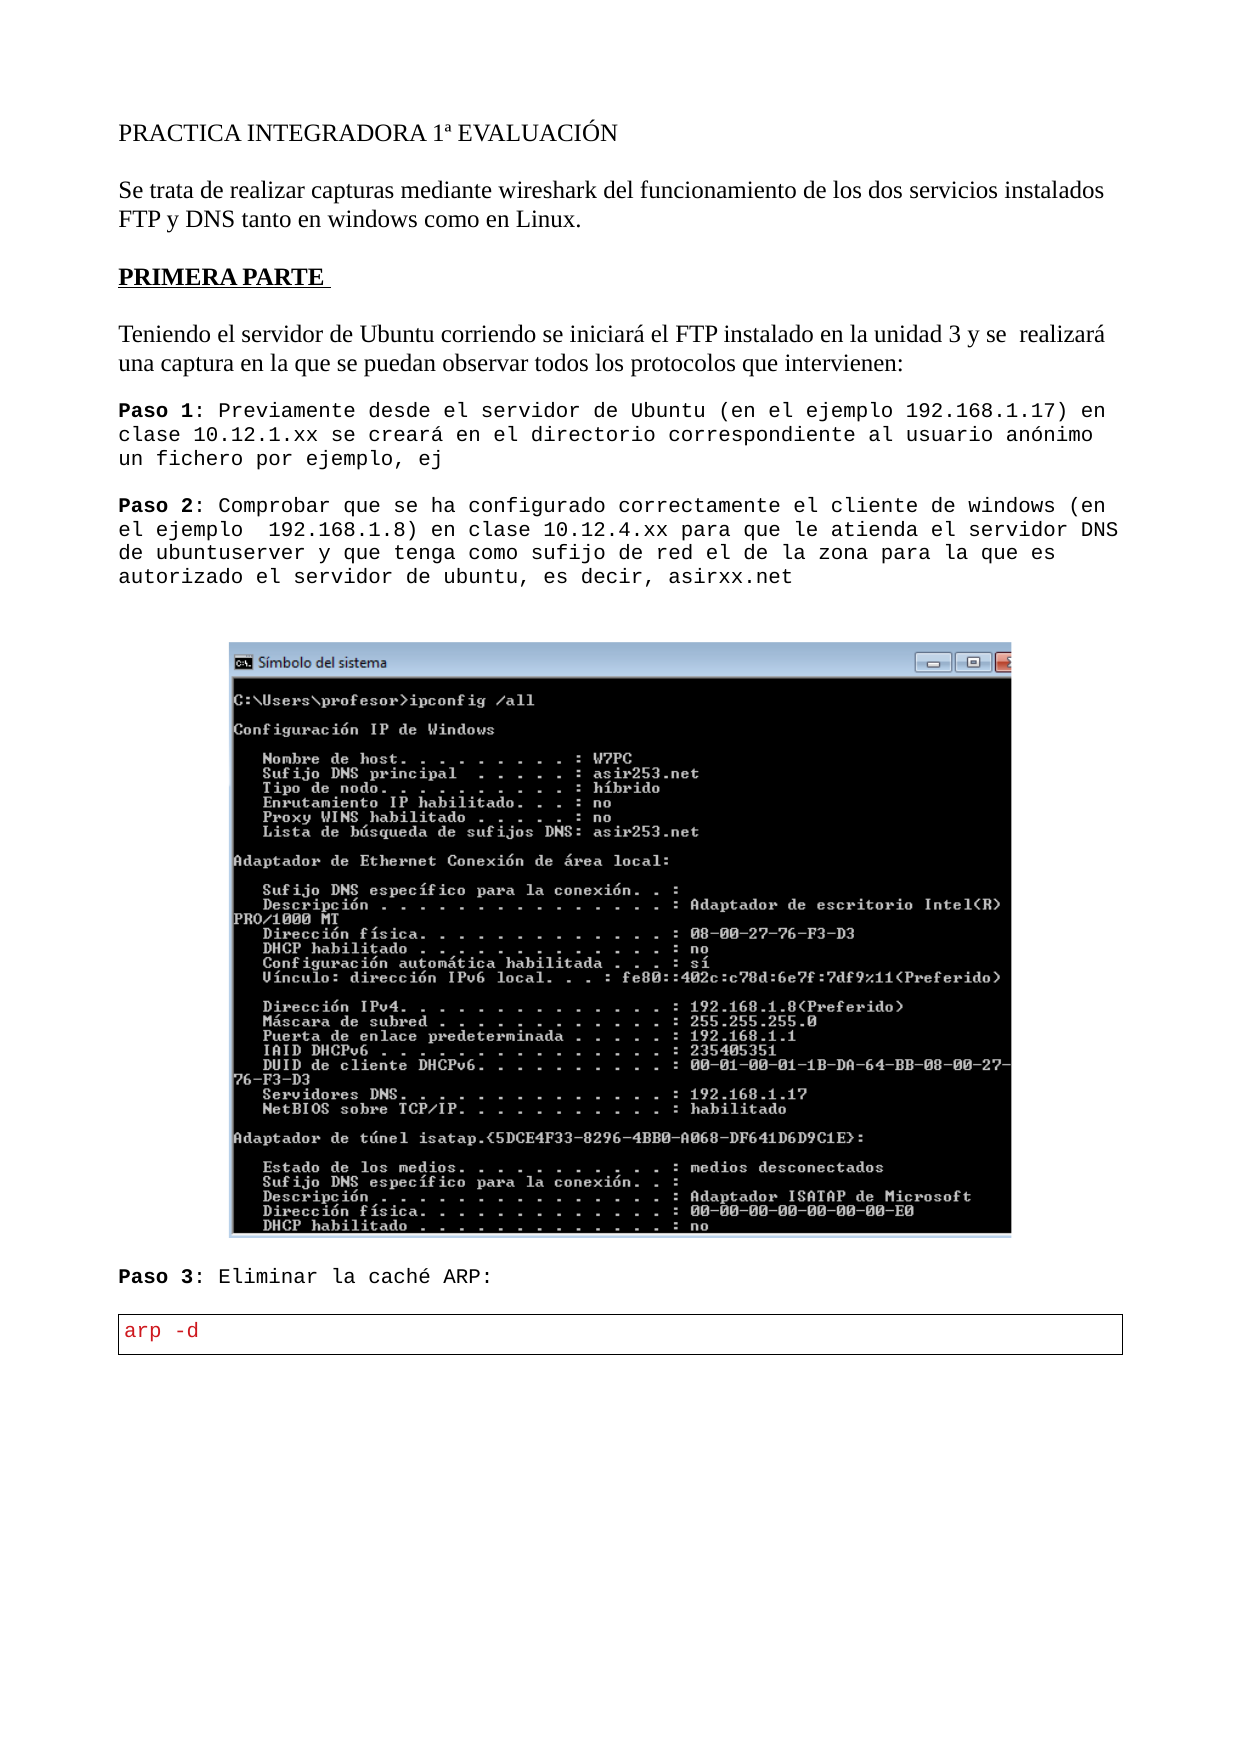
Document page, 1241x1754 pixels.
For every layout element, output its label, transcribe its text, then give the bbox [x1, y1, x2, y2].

text Se trata de realizar capturas mediante wireshark del funcionamiento de los dos servicios instalados FTP y DNS tanto en windows como en Linux. [118, 176, 1122, 233]
text Paso 2: Comprobar que se ha configurado correctamente el cliente de windows (en el ejemplo 192.168.1.8) en clase 10.12.4.xx para que le atienda el servidor DNS de ubuntuserver y que tenga como sufijo de red el de la zona para la que es autorizado el servidor de ubuntu, es decir, asirxx.net [118, 495, 1122, 590]
text Teniendo el servidor de Ubuntu corriendo se iniciará el FTP instalado en la unidad 3 y se realizará una captura en la que se puedan observar todos los protocolos que intervienen: [118, 319, 1122, 377]
text PRACTICA INTEGRADORA 1ª EVALUACIÓN [118, 118, 1122, 147]
table_header arp -d [119, 1315, 1122, 1354]
text Paso 3: Eliminar la caché ARP: [118, 1266, 1122, 1290]
text Paso 1: Previamente desde el servidor de Ubuntu (en el ejemplo 192.168.1.17) en clase 10.12.1.xx se creará en el directorio correspondiente al usuario anónimo un fichero por ejemplo, ej [118, 401, 1122, 471]
text PRIMERA PARTE [118, 262, 1122, 291]
picture [228, 642, 1012, 1238]
